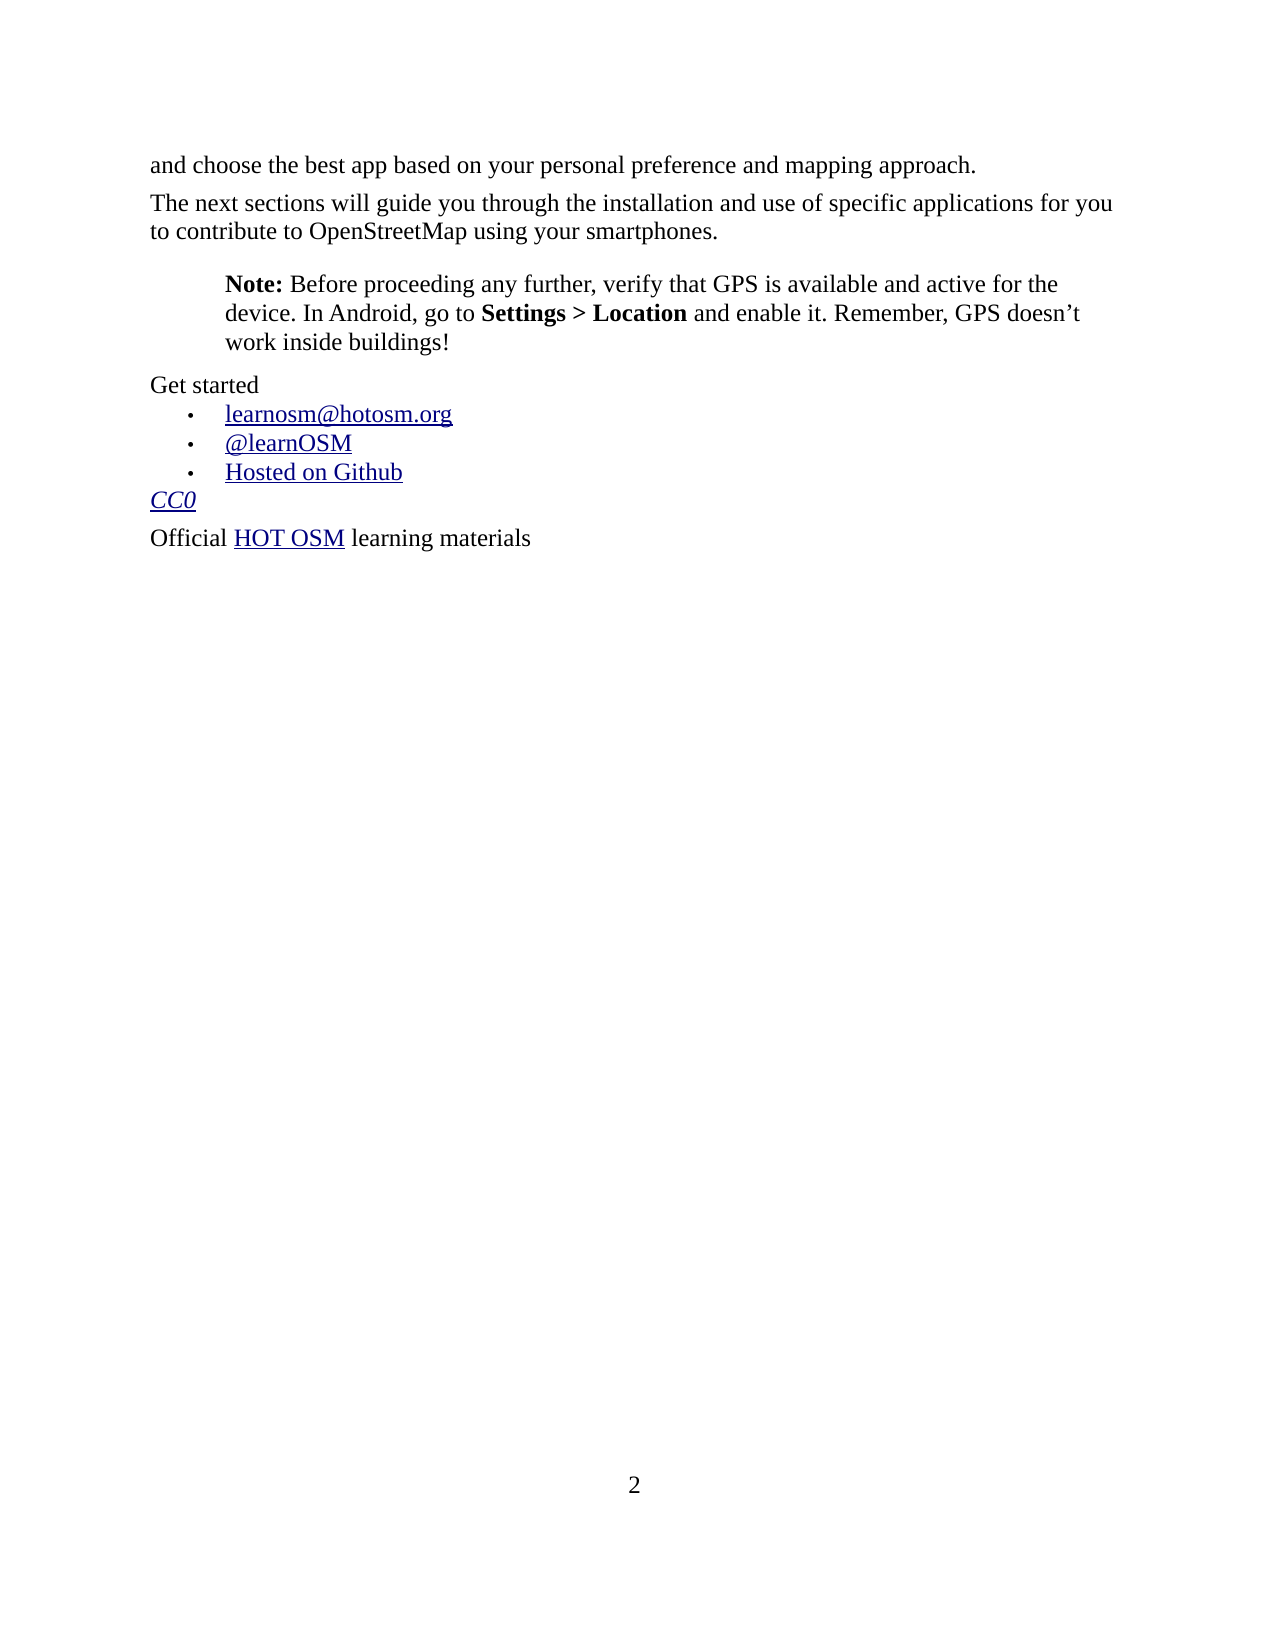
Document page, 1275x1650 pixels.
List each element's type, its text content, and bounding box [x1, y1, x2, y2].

text Get started [150, 370, 1125, 399]
text CC0 [150, 485, 1125, 514]
text The next sections will guide you through the installation and use of specific applications for you to contribute to OpenStreetMap using your smartphones. [150, 188, 1125, 245]
text Note: Before proceeding any further, verify that GPS is available and active for the device. In Android, go to Settings > Location and enable it. Remember, GPS doesn’t work inside buildings! [225, 269, 1125, 355]
list Hosted on Github [187, 457, 1125, 485]
list @learnOSM [187, 428, 1125, 457]
text and choose the best app based on your personal preference and mapping approach. [150, 150, 1125, 179]
text Official HOT OSM learning materials [150, 523, 1125, 552]
list learnosm@hotosm.org [187, 399, 1125, 428]
